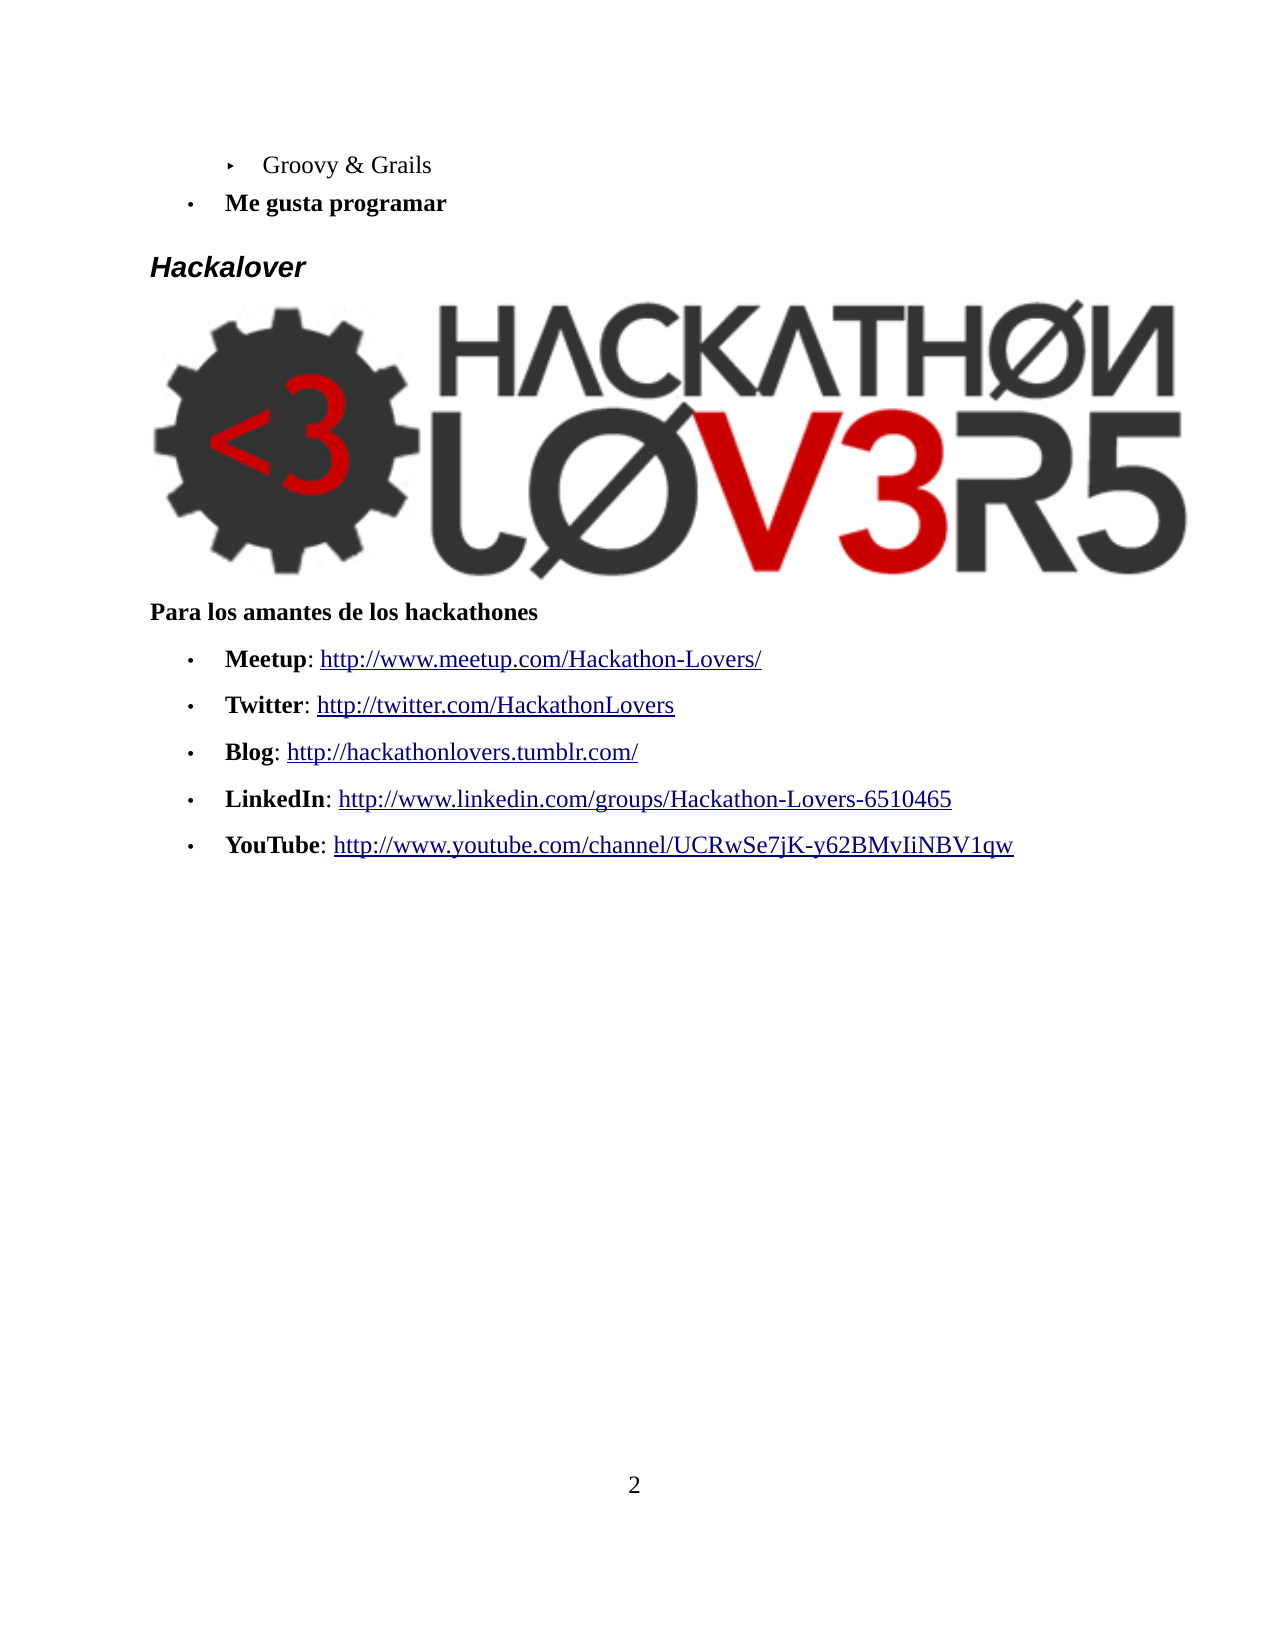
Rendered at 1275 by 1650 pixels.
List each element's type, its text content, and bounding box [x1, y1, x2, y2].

list Blog: http://hackathonlovers.tumblr.com/ [187, 737, 1125, 766]
subtitle Hackalover [150, 250, 1125, 284]
list Groovy & Grails [225, 150, 1125, 179]
list Meetup: http://www.meetup.com/Hackathon-Lovers/ [187, 644, 1125, 672]
picture [150, 296, 1192, 589]
list YouTube: http://www.youtube.com/channel/UCRwSe7jK-y62BMvIiNBV1qw [187, 830, 1125, 859]
list Twitter: http://twitter.com/HackathonLovers [187, 690, 1125, 719]
text Para los amantes de los hackathones [150, 597, 1125, 626]
list LinkedIn: http://www.linkedin.com/groups/Hackathon-Lovers-6510465 [187, 784, 1125, 812]
list Me gusta programar [187, 188, 1125, 216]
